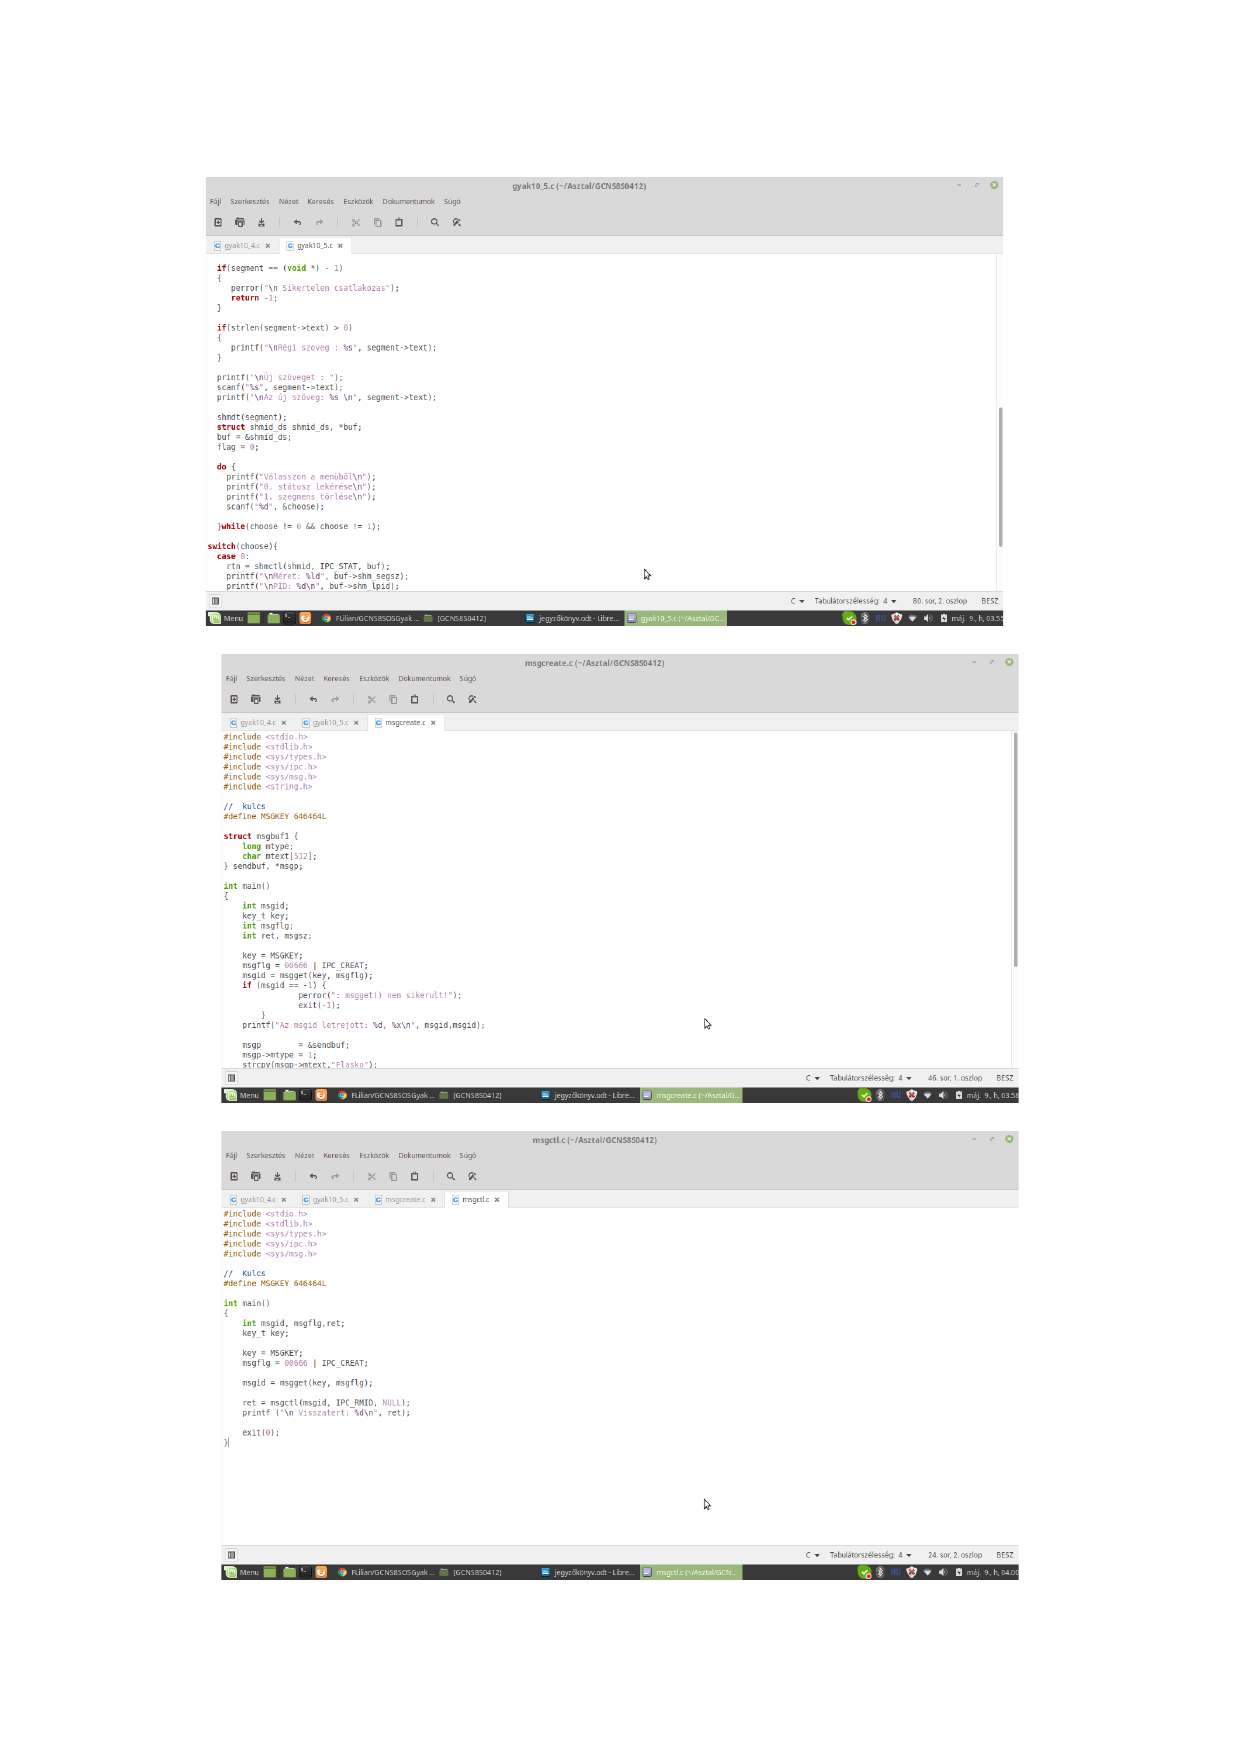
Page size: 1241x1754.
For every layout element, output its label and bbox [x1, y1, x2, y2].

picture [221, 654, 1019, 1103]
picture [205, 177, 1004, 626]
picture [221, 1131, 1019, 1580]
